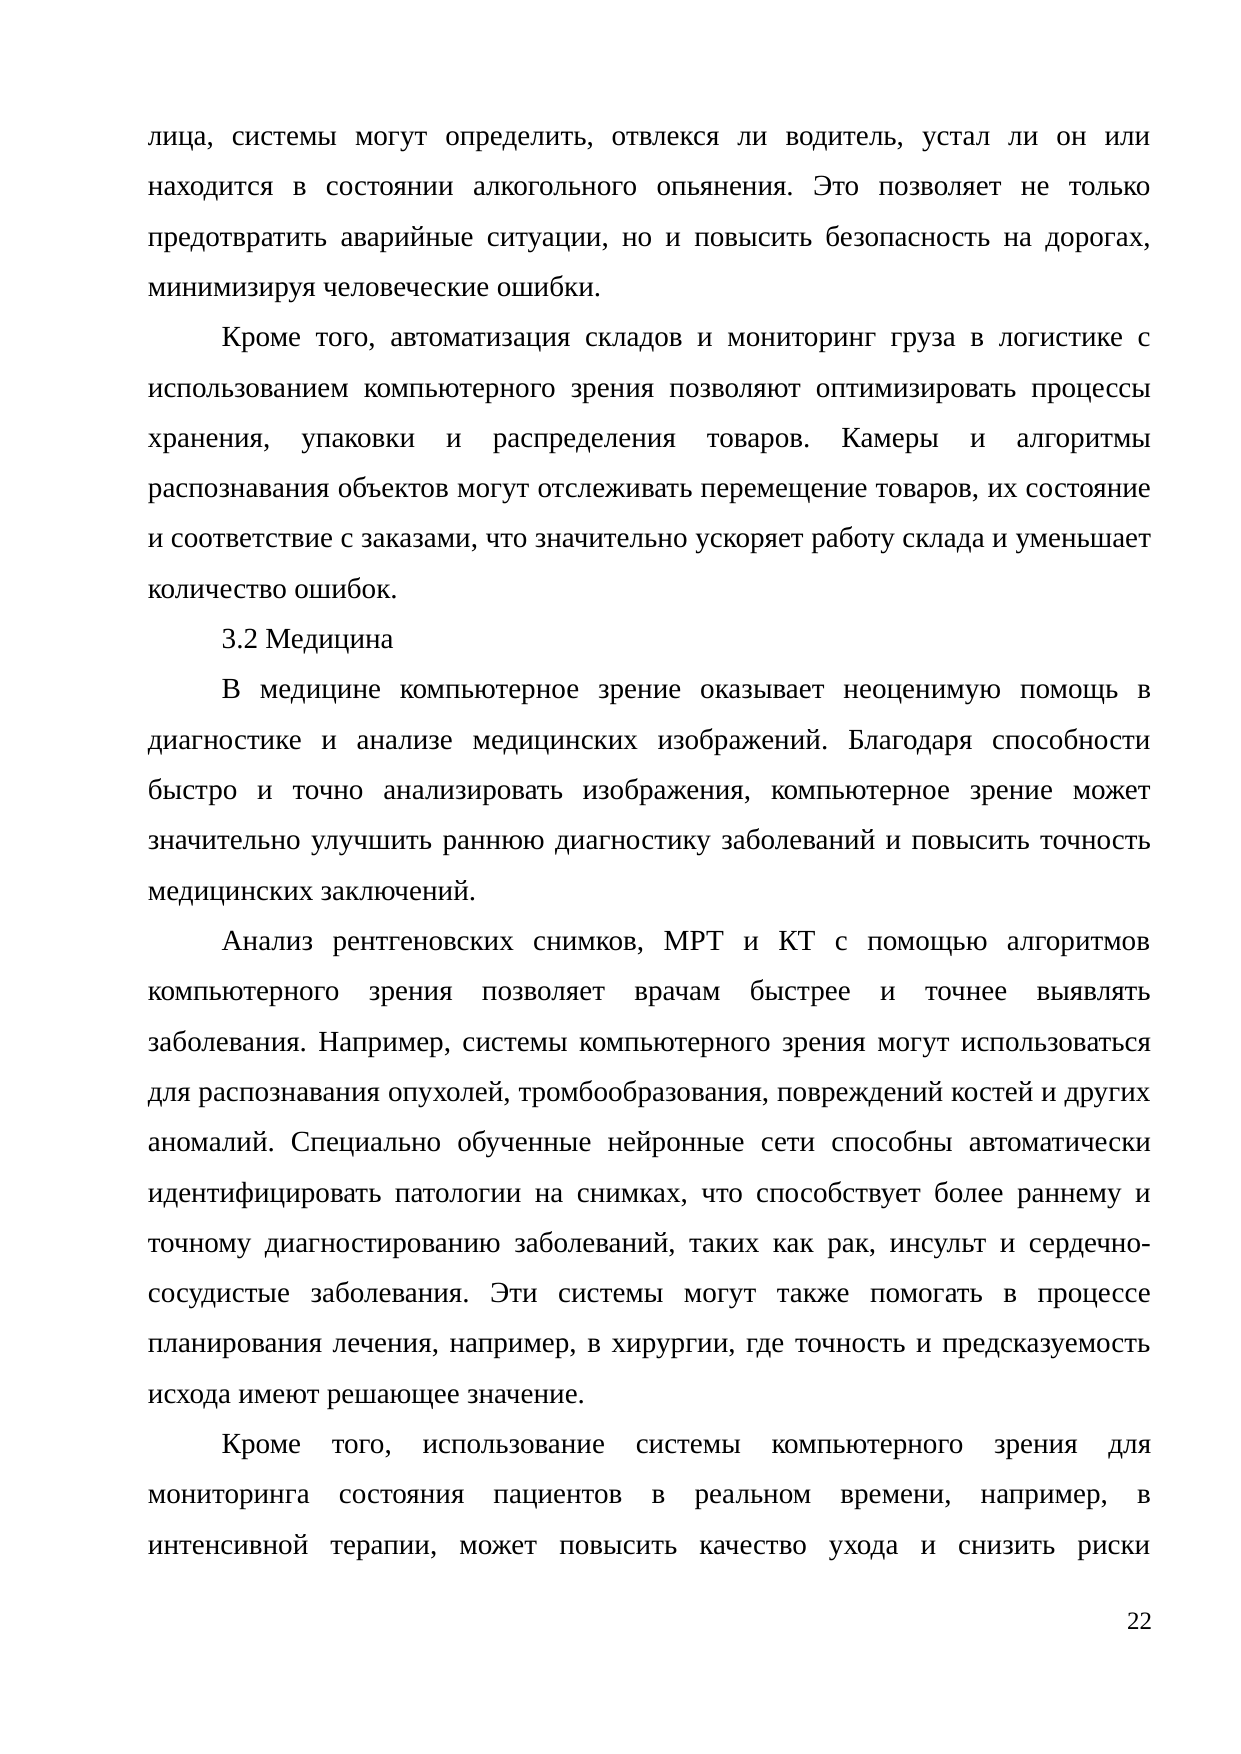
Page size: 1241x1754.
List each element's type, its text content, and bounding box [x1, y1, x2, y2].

text 3.2 Медицина [148, 621, 1152, 655]
text Анализ рентгеновских снимков, МРТ и КТ с помощью алгоритмов компьютерного зрения позволяет врачам быстрее и точнее выявлять заболевания. Например, системы компьютерного зрения могут использоваться для распознавания опухолей, тромбообразования, повреждений костей и других аномалий. Специально обученные нейронные сети способны автоматически идентифицировать патологии на снимках, что способствует более раннему и точному диагностированию заболеваний, таких как рак, инсульт и сердечно-сосудистые заболевания. Эти системы могут также помогать в процессе планирования лечения, например, в хирургии, где точность и предсказуемость исхода имеют решающее значение. [148, 923, 1152, 1409]
text Кроме того, использование системы компьютерного зрения для мониторинга состояния пациентов в реальном времени, например, в интенсивной терапии, может повысить качество ухода и снизить риски [148, 1426, 1152, 1560]
text лица, системы могут определить, отвлекся ли водитель, устал ли он или находится в состоянии алкогольного опьянения. Это позволяет не только предотвратить аварийные ситуации, но и повысить безопасность на дорогах, минимизируя человеческие ошибки. [148, 118, 1152, 303]
text В медицине компьютерное зрение оказывает неоценимую помощь в диагностике и анализе медицинских изображений. Благодаря способности быстро и точно анализировать изображения, компьютерное зрение может значительно улучшить раннюю диагностику заболеваний и повысить точность медицинских заключений. [148, 672, 1152, 906]
text Кроме того, автоматизация складов и мониторинг груза в логистике с использованием компьютерного зрения позволяют оптимизировать процессы хранения, упаковки и распределения товаров. Камеры и алгоритмы распознавания объектов могут отслеживать перемещение товаров, их состояние и соответствие с заказами, что значительно ускоряет работу склада и уменьшает количество ошибок. [148, 319, 1152, 604]
